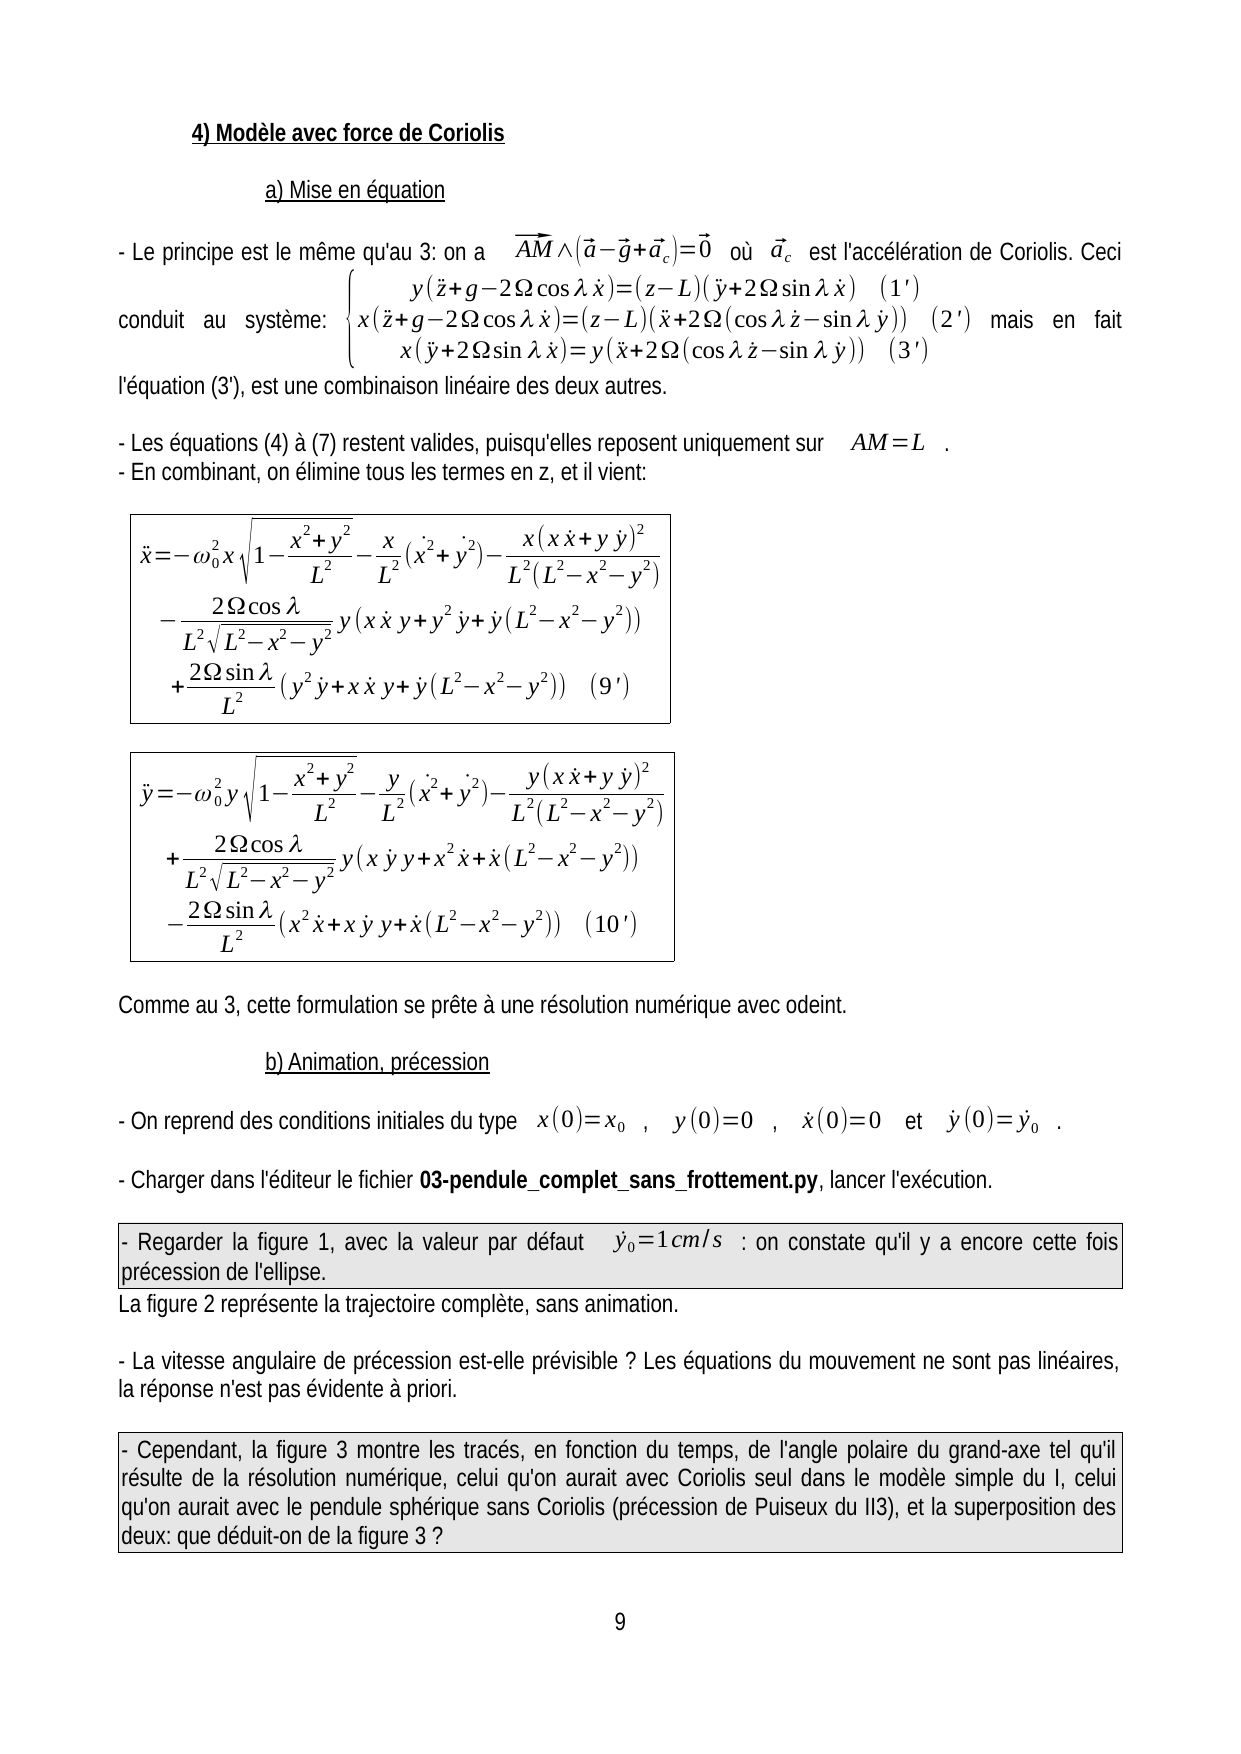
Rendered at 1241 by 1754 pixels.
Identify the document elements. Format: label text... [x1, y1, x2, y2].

text - Les équations (4) à (7) restent valides, puisqu'elles reposent uniquement sur . [118, 428, 1122, 457]
text - En combinant, on élimine tous les termes en z, et il vient: [118, 457, 1122, 485]
text a) Mise en équation [118, 175, 1122, 204]
text - On reprend des conditions initiales du type, , et . [118, 1105, 1122, 1137]
text Comme au 3, cette formulation se prête à une résolution numérique avec odeint. [118, 990, 1122, 1019]
text - Charger dans l'éditeur le fichier 03-pendule_complet_sans_frottement.py, lancer l'exécution. [118, 1165, 1122, 1194]
text - Cependant, la figure 3 montre les tracés, en fonction du temps, de l'angle polaire du grand-axe tel qu'il résulte de la résolution numérique, celui qu'on aurait avec Coriolis seul dans le modèle simple du I, celui qu'on aurait avec le pendule sphérique sans Coriolis (précession de Puiseux du II3), et la superposition des deux: que déduit-on de la figure 3 ? [119, 1433, 1122, 1552]
text b) Animation, précession [118, 1047, 1122, 1076]
text - Regarder la figure 1, avec la valeur par défaut : on constate qu'il y a encore cette fois précession de l'ellipse. [119, 1224, 1122, 1288]
text - La vitesse angulaire de précession est-elle prévisible ? Les équations du mouvement ne sont pas linéaires, la réponse n'est pas évidente à priori. [118, 1346, 1122, 1403]
text 4) Modèle avec force de Coriolis [118, 118, 1122, 147]
text La figure 2 représente la trajectoire complète, sans animation. [118, 1289, 1122, 1317]
text - Le principe est le même qu'au 3: on a oùest l'accélération de Coriolis. Ceci conduit au système:mais en fait l'équation (3'), est une combinaison linéaire des deux autres. [118, 233, 1122, 399]
